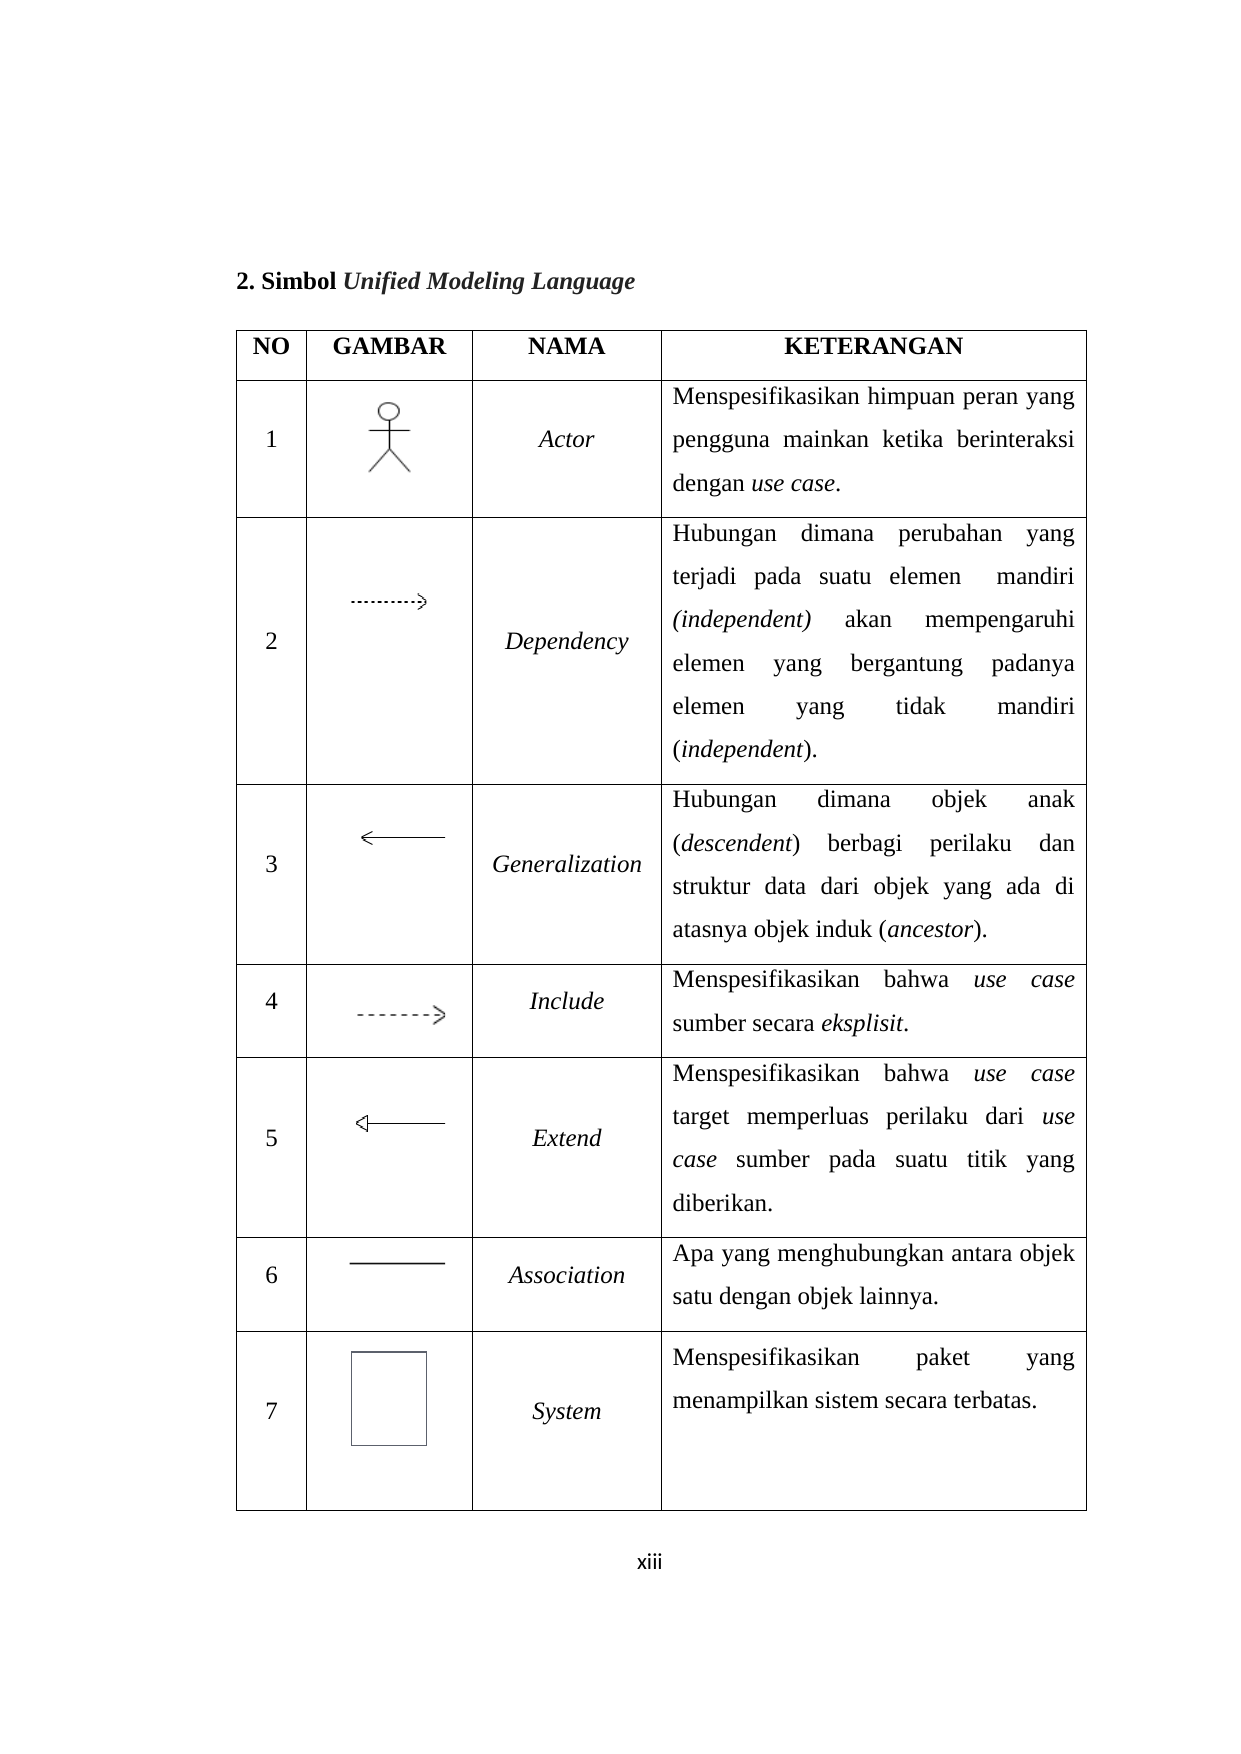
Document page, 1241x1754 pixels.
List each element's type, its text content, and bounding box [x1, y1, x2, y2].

table_header GAMBAR [307, 331, 472, 380]
table_cell 5 [237, 1058, 306, 1237]
picture [361, 819, 446, 863]
table_cell 6 [237, 1238, 306, 1331]
picture [356, 995, 446, 1040]
table_cell 4 [237, 965, 306, 1057]
table_cell Association [473, 1238, 661, 1331]
table_cell 2 [237, 518, 306, 783]
table_cell [307, 1332, 472, 1509]
table_cell 7 [237, 1332, 306, 1509]
table_cell [307, 1238, 472, 1331]
table_cell [307, 1058, 472, 1237]
table_header NAMA [473, 331, 661, 380]
table_cell Actor [473, 381, 661, 517]
table_cell Menspesifikasikan himpuan peran yang pengguna mainkan ketika berinteraksi dengan use case. [662, 381, 1086, 517]
table_header NO [237, 331, 306, 380]
table_cell Hubungan dimana perubahan yang terjadi pada suatu elemen mandiri (independent) akan mempengaruhi elemen yang bergantung padanya elemen yang tidak mandiri (independent). [662, 518, 1086, 783]
table_cell 3 [237, 785, 306, 963]
table_cell 1 [237, 381, 306, 517]
table_cell Include [473, 965, 661, 1057]
table_cell Hubungan dimana objek anak (descendent) berbagi perilaku dan struktur data dari objek yang ada di atasnya objek induk (ancestor). [662, 785, 1086, 963]
table_cell Extend [473, 1058, 661, 1237]
picture [348, 582, 427, 624]
table_cell [307, 785, 472, 963]
table_cell Dependency [473, 518, 661, 783]
table_cell Menspesifikasikan bahwa use case sumber secara eksplisit. [662, 965, 1086, 1057]
picture [356, 1100, 446, 1150]
table_cell System [473, 1332, 661, 1509]
text 2. Simbol Unified Modeling Language [236, 266, 1063, 294]
table_cell [307, 518, 472, 783]
picture [351, 400, 427, 485]
table_cell Menspesifikasikan paket yang menampilkan sistem secara terbatas. [662, 1332, 1086, 1509]
table_cell Generalization [473, 785, 661, 963]
table_cell [307, 381, 472, 517]
table_cell [307, 965, 472, 1057]
table_cell Apa yang menghubungkan antara objek satu dengan objek lainnya. [662, 1238, 1086, 1331]
table_header KETERANGAN [662, 331, 1086, 380]
picture [349, 1243, 446, 1286]
table_cell Menspesifikasikan bahwa use case target memperluas perilaku dari use case sumber pada suatu titik yang diberikan. [662, 1058, 1086, 1237]
